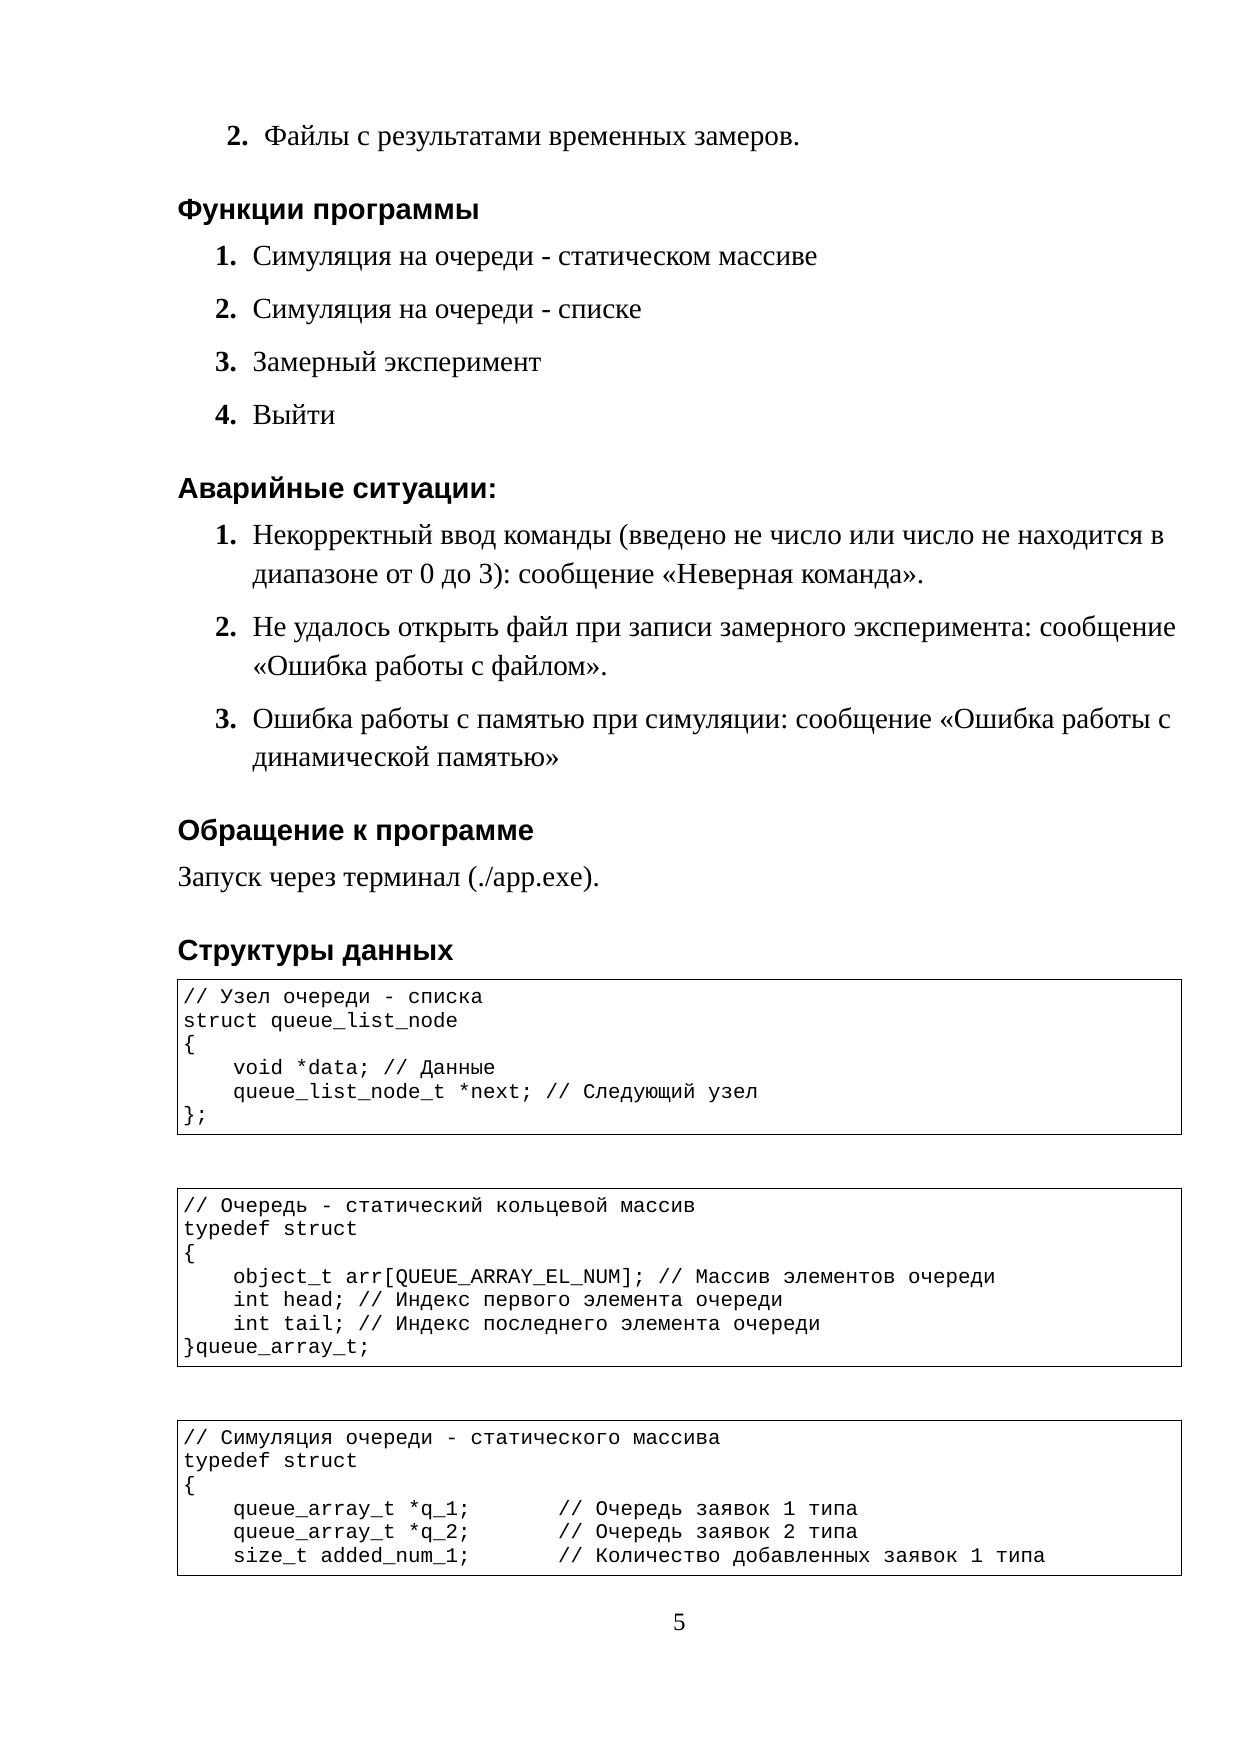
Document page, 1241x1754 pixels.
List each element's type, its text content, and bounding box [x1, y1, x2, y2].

list Некорректный ввод команды (введено не число или число не находится в диапазоне от 0 до 3): сообщение «Неверная команда». [215, 517, 1181, 589]
subtitle Обращение к программе [177, 813, 1181, 847]
list Симуляция на очереди - списке [215, 291, 1181, 325]
list Симуляция на очереди - статическом массиве [215, 238, 1181, 272]
table_header // Очередь - статический кольцевой массив typedef struct { object_t arr[QUEUE_ARRAY_EL_NUM]; // Массив элементов очереди int head; // Индекс первого элемента очереди int tail; // Индекс последнего элемента очереди }queue_array_t; [178, 1189, 1181, 1366]
list Файлы с результатами временных замеров. [226, 118, 1181, 152]
table_header // Симуляция очереди - статического массива typedef struct { queue_array_t *q_1; // Очередь заявок 1 типа queue_array_t *q_2; // Очередь заявок 2 типа size_t added_num_1; // Количество добавленных заявок 1 типа [178, 1421, 1181, 1574]
list Ошибка работы с памятью при симуляции: сообщение «Ошибка работы с динамической памятью» [215, 701, 1181, 773]
table_header // Узел очереди - списка struct queue_list_node { void *data; // Данные queue_list_node_t *next; // Следующий узел }; [178, 980, 1181, 1134]
list Не удалось открыть файл при записи замерного эксперимента: сообщение «Ошибка работы с файлом». [215, 609, 1181, 681]
text Запуск через терминал (./app.exe). [177, 859, 1181, 893]
subtitle Структуры данных [177, 933, 1181, 967]
list Замерный эксперимент [215, 344, 1181, 378]
subtitle Аварийные ситуации: [177, 471, 1181, 505]
subtitle Функции программы [177, 192, 1181, 226]
list Выйти [215, 397, 1181, 431]
